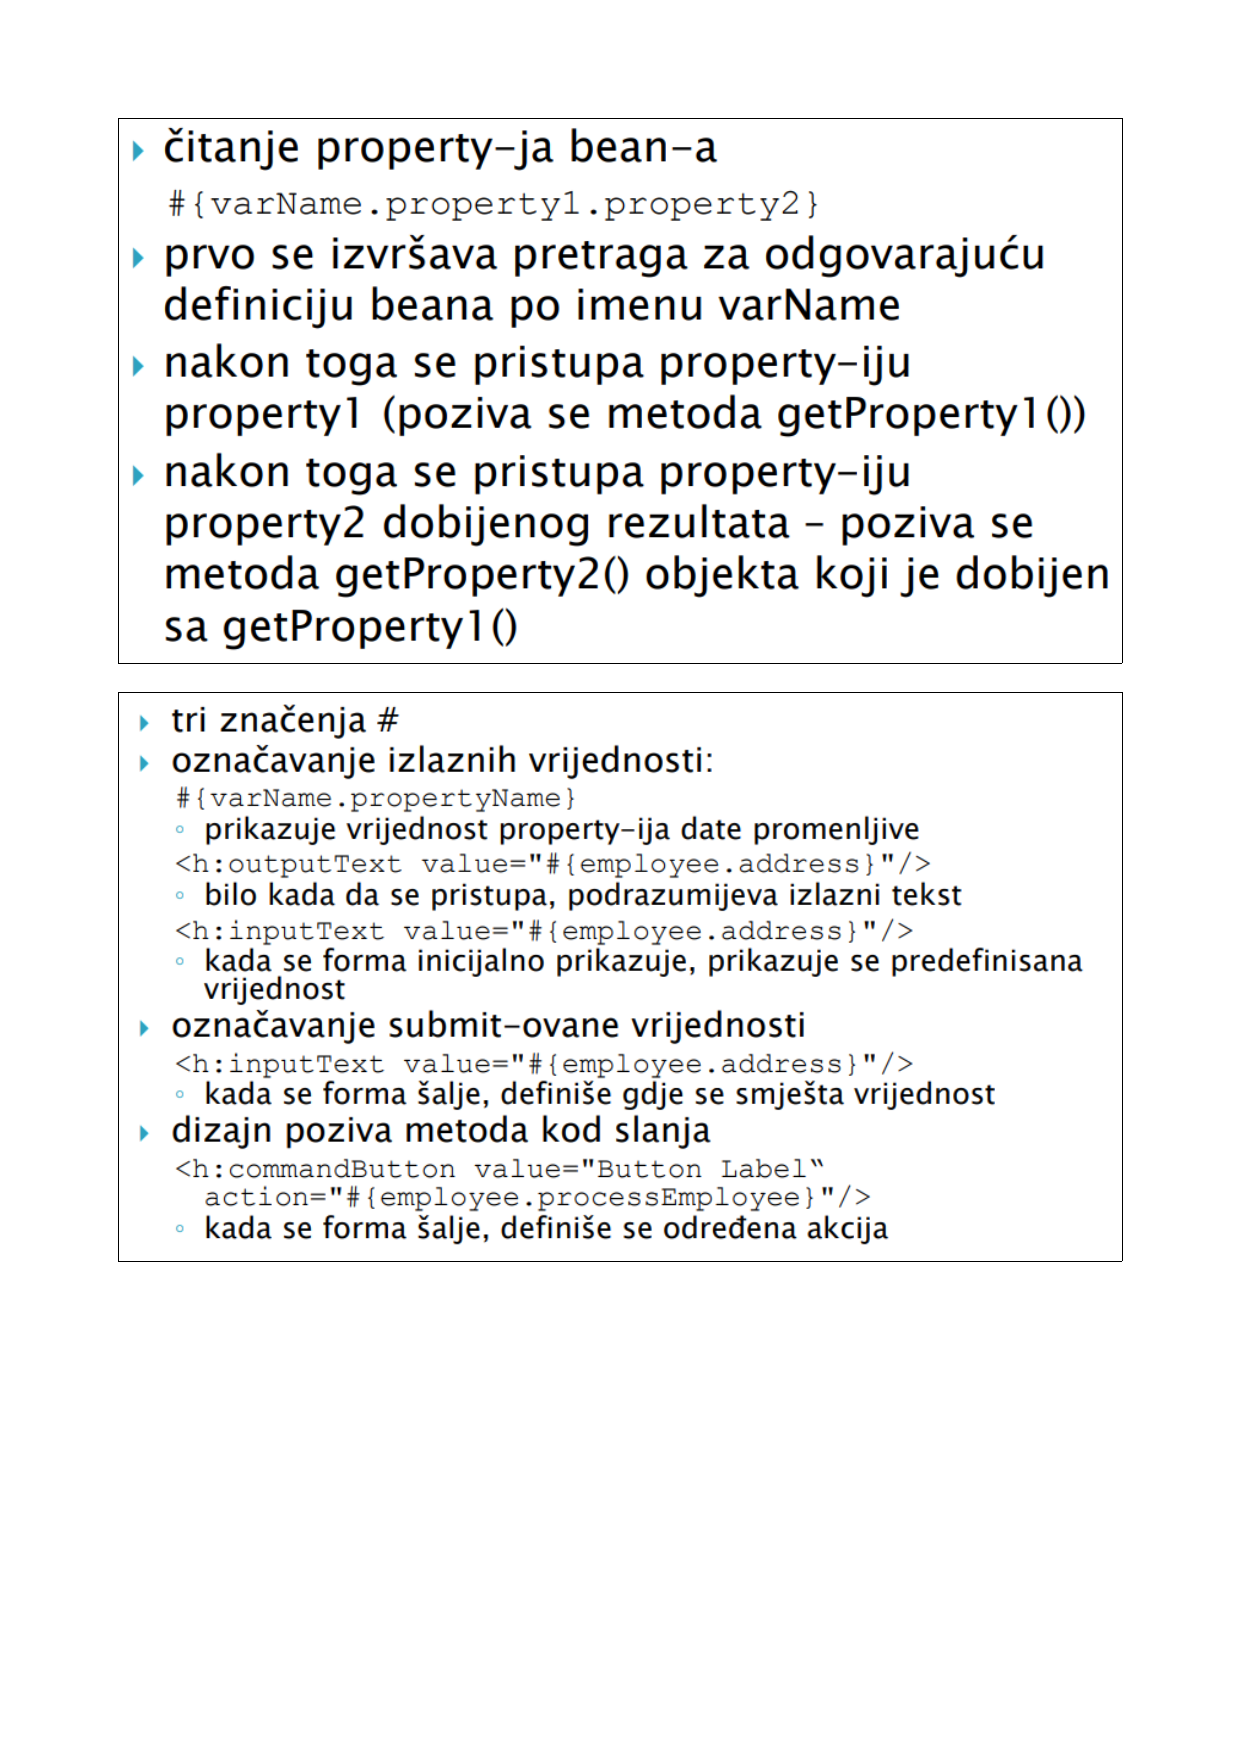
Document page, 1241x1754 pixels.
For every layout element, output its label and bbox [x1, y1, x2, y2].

picture [121, 695, 1119, 1259]
picture [121, 121, 1119, 661]
